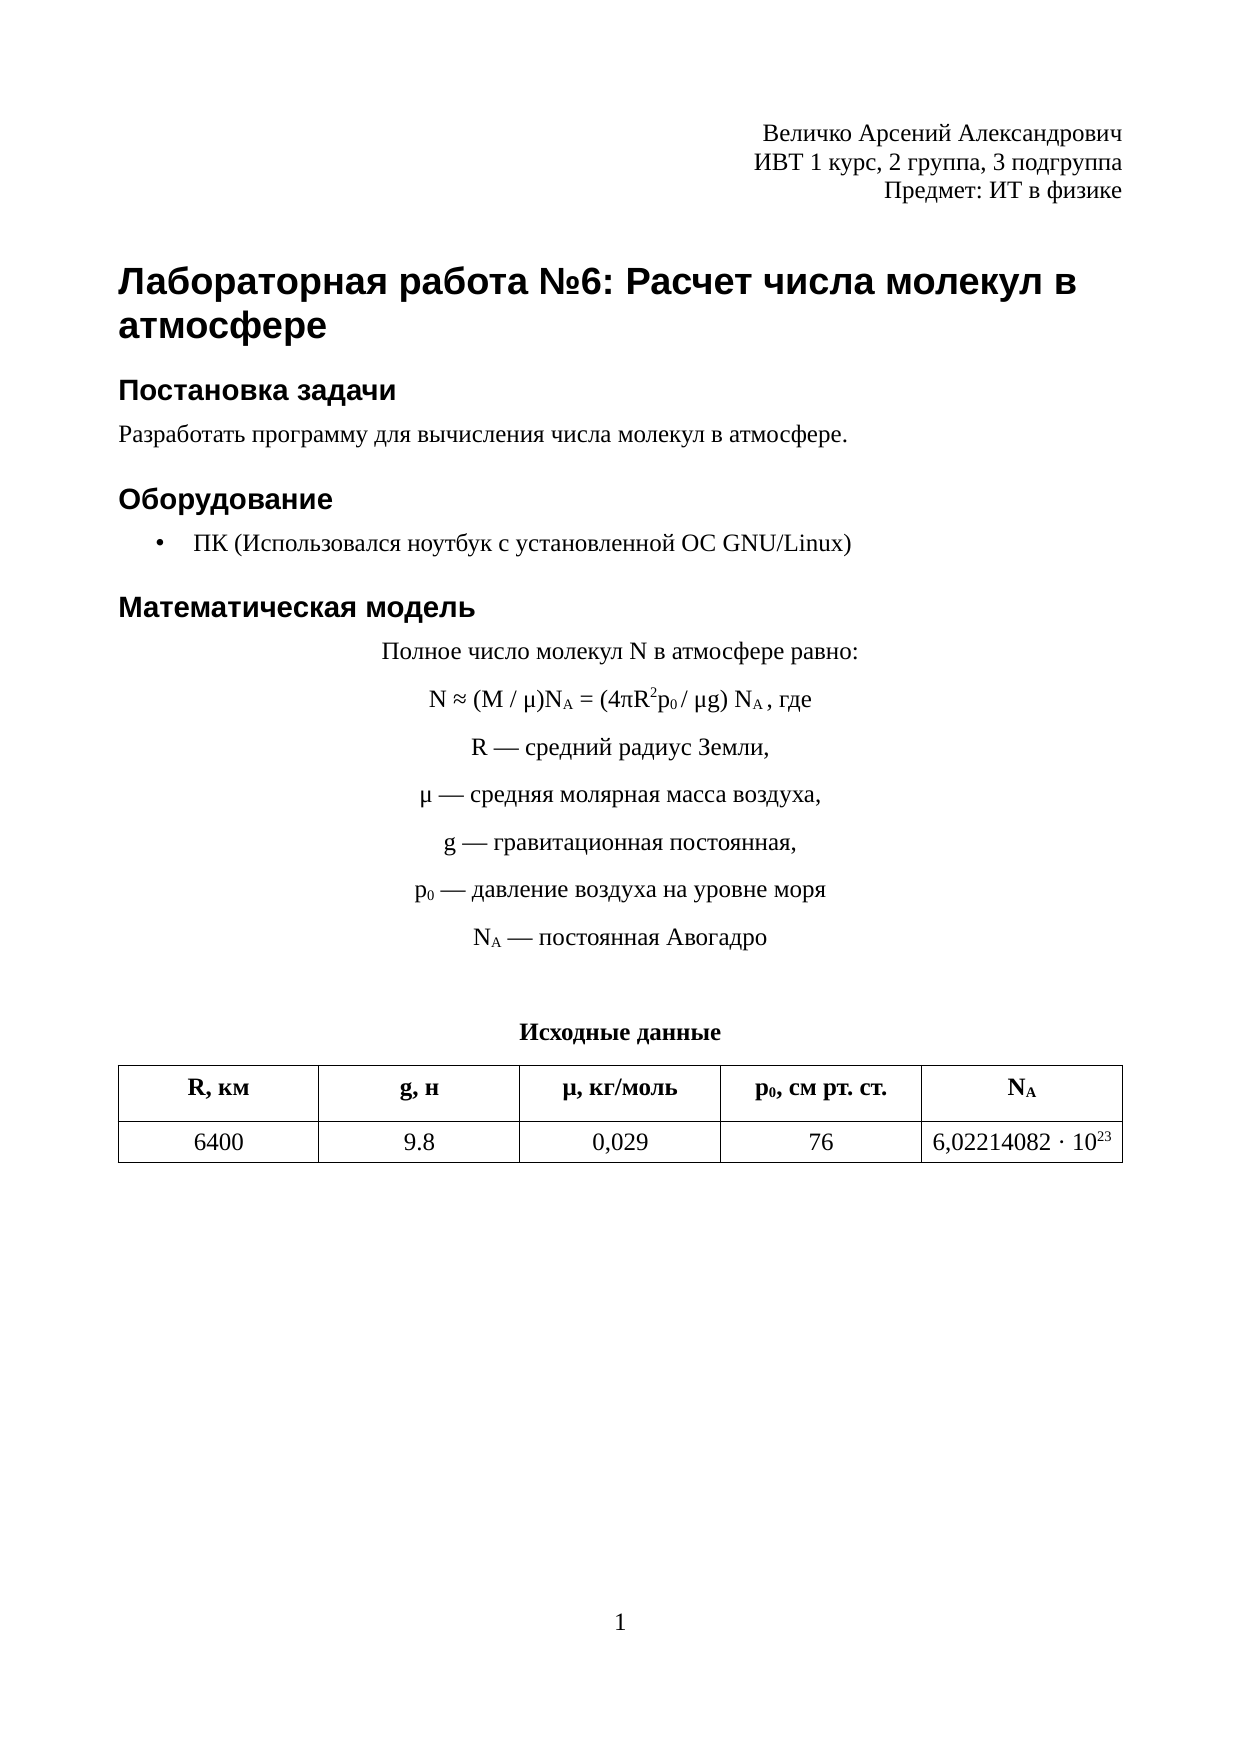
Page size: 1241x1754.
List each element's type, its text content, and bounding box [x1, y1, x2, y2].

table_header p0, см рт. ст. [721, 1066, 921, 1121]
table_header g, н [319, 1066, 519, 1121]
subtitle Лабораторная работа №6: Расчет числа молекул в атмосфере [118, 259, 1122, 346]
table_cell 76 [721, 1122, 921, 1162]
table_cell 9,8 [319, 1122, 519, 1162]
subtitle Постановка задачи [118, 373, 1122, 407]
table_header μ, кг/моль [520, 1066, 720, 1121]
list ПК (Использовался ноутбук с установленной ОС GNU/Linux) [156, 528, 1122, 557]
subtitle Математическая модель [118, 590, 1122, 624]
text N ≈ (M / μ)NA = (4πR2p0 / μg) NА , где [118, 684, 1122, 713]
subtitle Оборудование [118, 482, 1122, 515]
text NA — постоянная Авогадро [118, 922, 1122, 951]
table_header R, км [119, 1066, 318, 1121]
text Полное число молекул N в атмосфере равно: [118, 636, 1122, 665]
text g — гравитационная постоянная, [118, 827, 1122, 856]
text R — средний радиус Земли, [118, 732, 1122, 760]
text p0 — давление воздуха на уровне моря [118, 874, 1122, 903]
text Разработать программу для вычисления числа молекул в атмосфере. [118, 419, 1122, 448]
table_header NA [922, 1066, 1122, 1121]
table_cell 0,029 [520, 1122, 720, 1162]
table_cell 6,02214082 · 1023 [922, 1122, 1122, 1162]
text μ — средняя молярная масса воздуха, [118, 779, 1122, 808]
text Исходные данные [118, 1017, 1122, 1046]
table_cell 6400 [119, 1122, 318, 1162]
